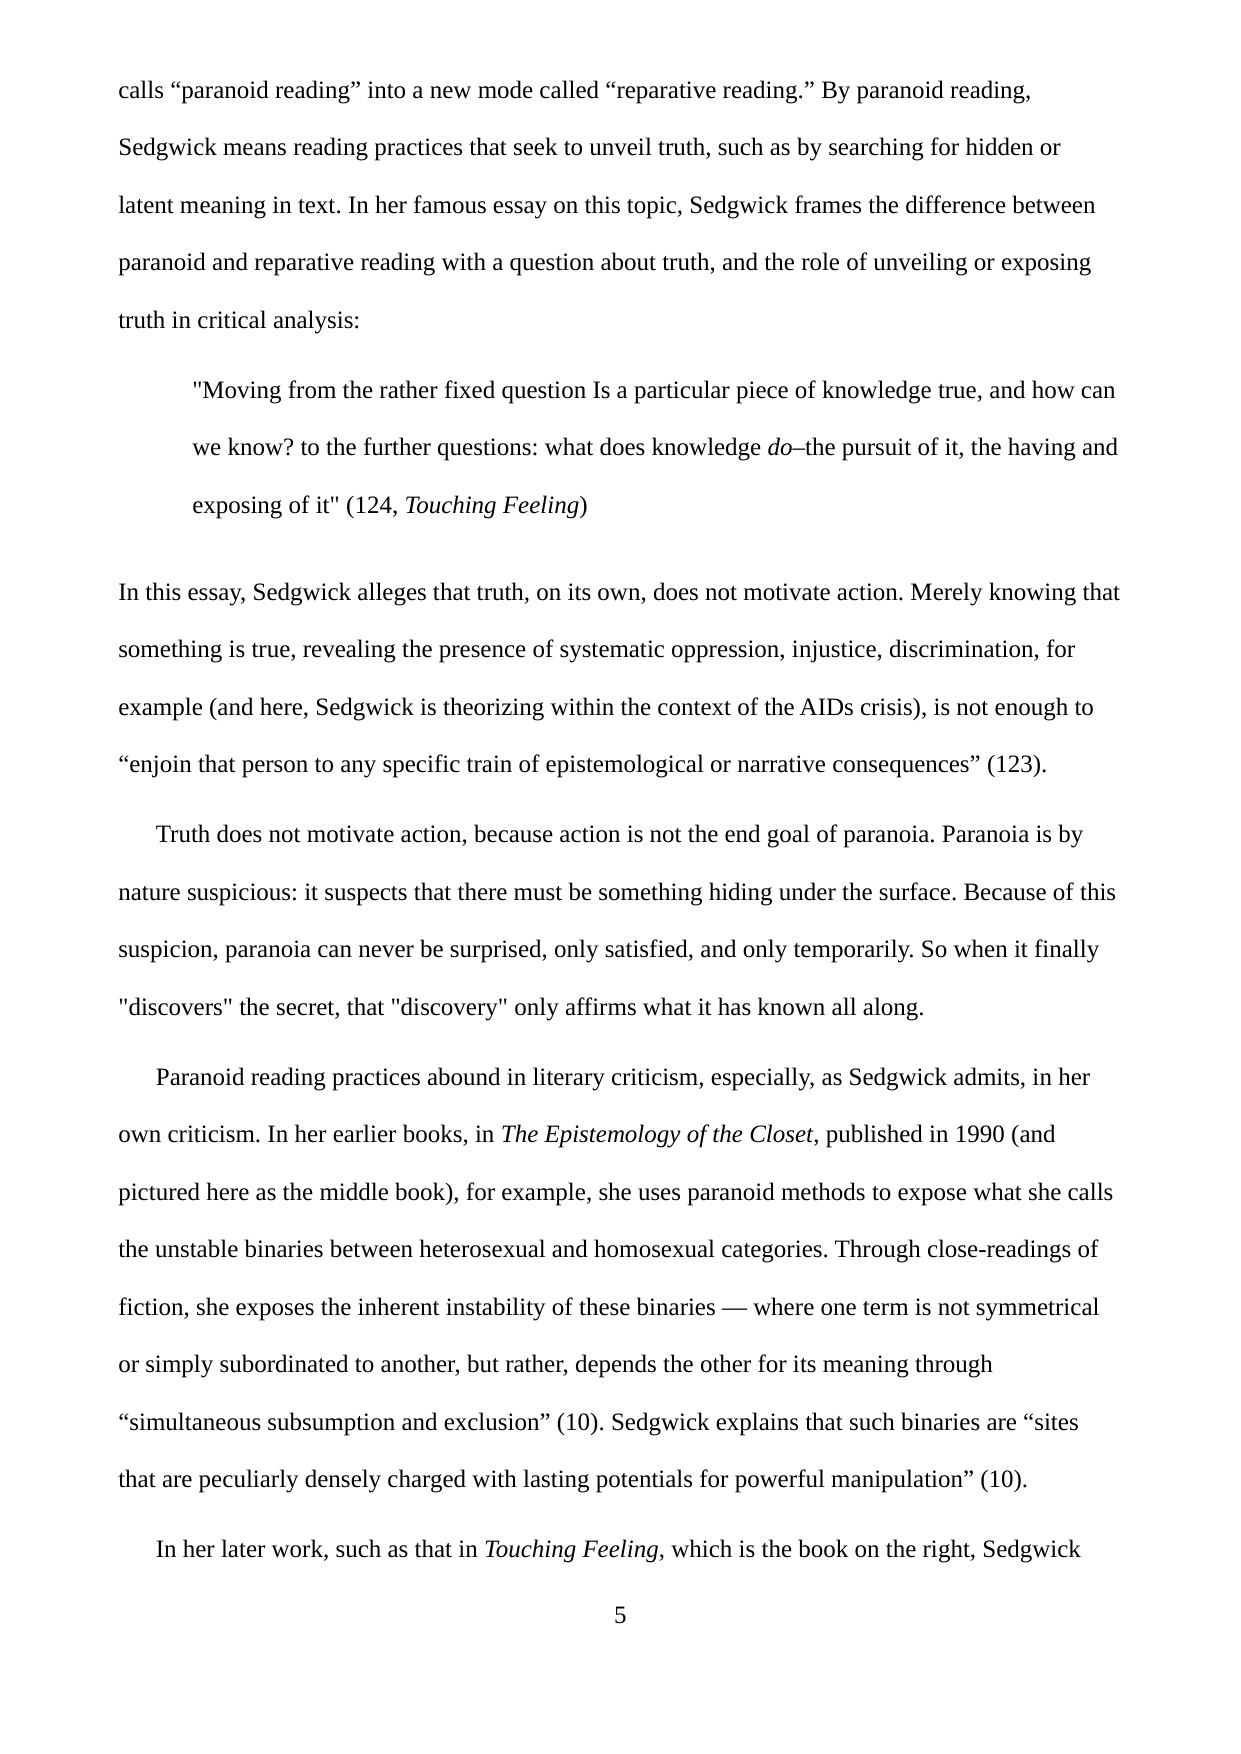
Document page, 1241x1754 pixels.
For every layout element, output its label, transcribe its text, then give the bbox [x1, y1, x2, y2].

text "Moving from the rather fixed question Is a particular piece of knowledge true, and how can we know? to the further questions: what does knowledge do–the pursuit of it, the having and exposing of it" (124, Touching Feeling) [192, 375, 1122, 519]
text Truth does not motivate action, because action is not the end goal of paranoia. Paranoia is by nature suspicious: it suspects that there must be something hiding under the surface. Because of this suspicion, paranoia can never be surprised, only satisfied, and only temporarily. So when it finally "discovers" the secret, that "discovery" only affirms what it has known all along. [118, 819, 1122, 1021]
text In her later work, such as that in Touching Feeling, which is the book on the right, Sedgwick [118, 1534, 1122, 1563]
text calls “paranoid reading” into a new mode called “reparative reading.” By paranoid reading, Sedgwick means reading practices that seek to unveil truth, such as by searching for hidden or latent meaning in text. In her famous essay on this topic, Sedgwick frames the difference between paranoid and reparative reading with a question about truth, and the role of unveiling or exposing truth in critical analysis: [118, 75, 1122, 334]
text Paranoid reading practices abound in literary criticism, especially, as Sedgwick admits, in her own criticism. In her earlier books, in The Epistemology of the Closet, published in 1990 (and pictured here as the middle book), for example, she uses paranoid methods to expose what she calls the unstable binaries between heterosexual and homosexual categories. Through close-readings of fiction, she exposes the inherent instability of these binaries — where one term is not symmetrical or simply subordinated to another, but rather, depends the other for its meaning through “simultaneous subsumption and exclusion” (10). Sedgwick explains that such binaries are “sites that are peculiarly densely charged with lasting potentials for powerful manipulation” (10). [118, 1062, 1122, 1493]
text In this essay, Sedgwick alleges that truth, on its own, does not motivate action. Merely knowing that something is true, revealing the presence of systematic oppression, injustice, discrimination, for example (and here, Sedgwick is theorizing within the context of the AIDs crisis), is not enough to “enjoin that person to any specific train of epistemological or narrative consequences” (123). [118, 577, 1122, 778]
